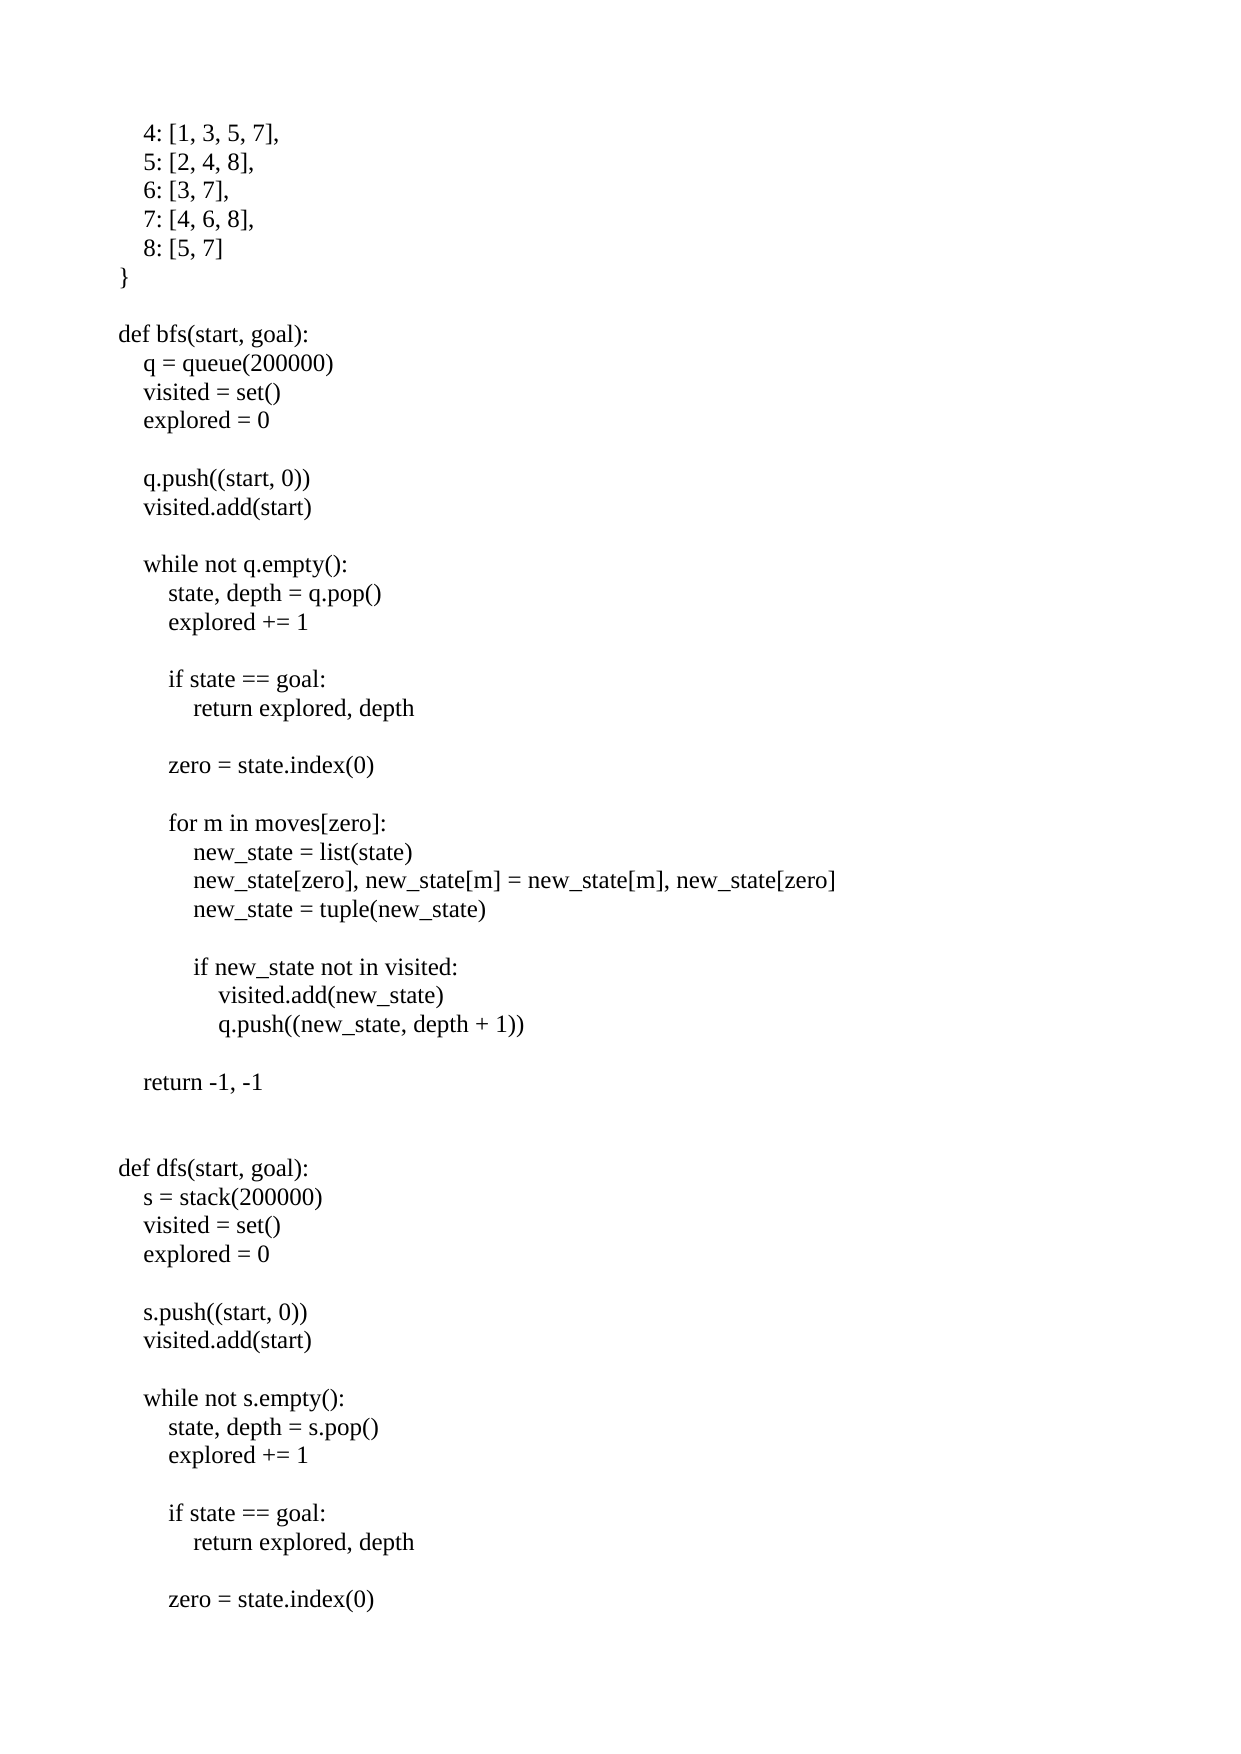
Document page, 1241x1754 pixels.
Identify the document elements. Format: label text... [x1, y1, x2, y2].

text state, depth = q.pop() [118, 578, 1122, 607]
text if new_state not in visited: [118, 952, 1122, 981]
text visited = set() [118, 377, 1122, 406]
text q = queue(200000) [118, 348, 1122, 377]
text 8: [5, 7] [118, 233, 1122, 262]
text def bfs(start, goal): [118, 319, 1122, 348]
text explored = 0 [118, 1239, 1122, 1268]
text visited = set() [118, 1211, 1122, 1239]
text while not s.empty(): [118, 1383, 1122, 1412]
text explored += 1 [118, 607, 1122, 636]
text def dfs(start, goal): [118, 1153, 1122, 1182]
text if state == goal: [118, 664, 1122, 693]
text } [118, 262, 1122, 291]
text s.push((start, 0)) [118, 1297, 1122, 1326]
text new_state = list(state) [118, 837, 1122, 866]
text state, depth = s.pop() [118, 1412, 1122, 1441]
text return explored, depth [118, 693, 1122, 722]
text if state == goal: [118, 1498, 1122, 1527]
text visited.add(start) [118, 1326, 1122, 1354]
text 7: [4, 6, 8], [118, 204, 1122, 233]
text visited.add(new_state) [118, 981, 1122, 1009]
text q.push((start, 0)) [118, 463, 1122, 492]
text explored = 0 [118, 406, 1122, 434]
text q.push((new_state, depth + 1)) [118, 1009, 1122, 1038]
text zero = state.index(0) [118, 751, 1122, 779]
text explored += 1 [118, 1441, 1122, 1469]
text 6: [3, 7], [118, 176, 1122, 204]
text new_state = tuple(new_state) [118, 894, 1122, 923]
text new_state[zero], new_state[m] = new_state[m], new_state[zero] [118, 866, 1122, 894]
text for m in moves[zero]: [118, 808, 1122, 837]
text s = stack(200000) [118, 1182, 1122, 1211]
text while not q.empty(): [118, 549, 1122, 578]
text 4: [1, 3, 5, 7], [118, 118, 1122, 147]
text return explored, depth [118, 1527, 1122, 1556]
text zero = state.index(0) [118, 1584, 1122, 1613]
text visited.add(start) [118, 492, 1122, 521]
text return -1, -1 [118, 1067, 1122, 1096]
text 5: [2, 4, 8], [118, 147, 1122, 176]
